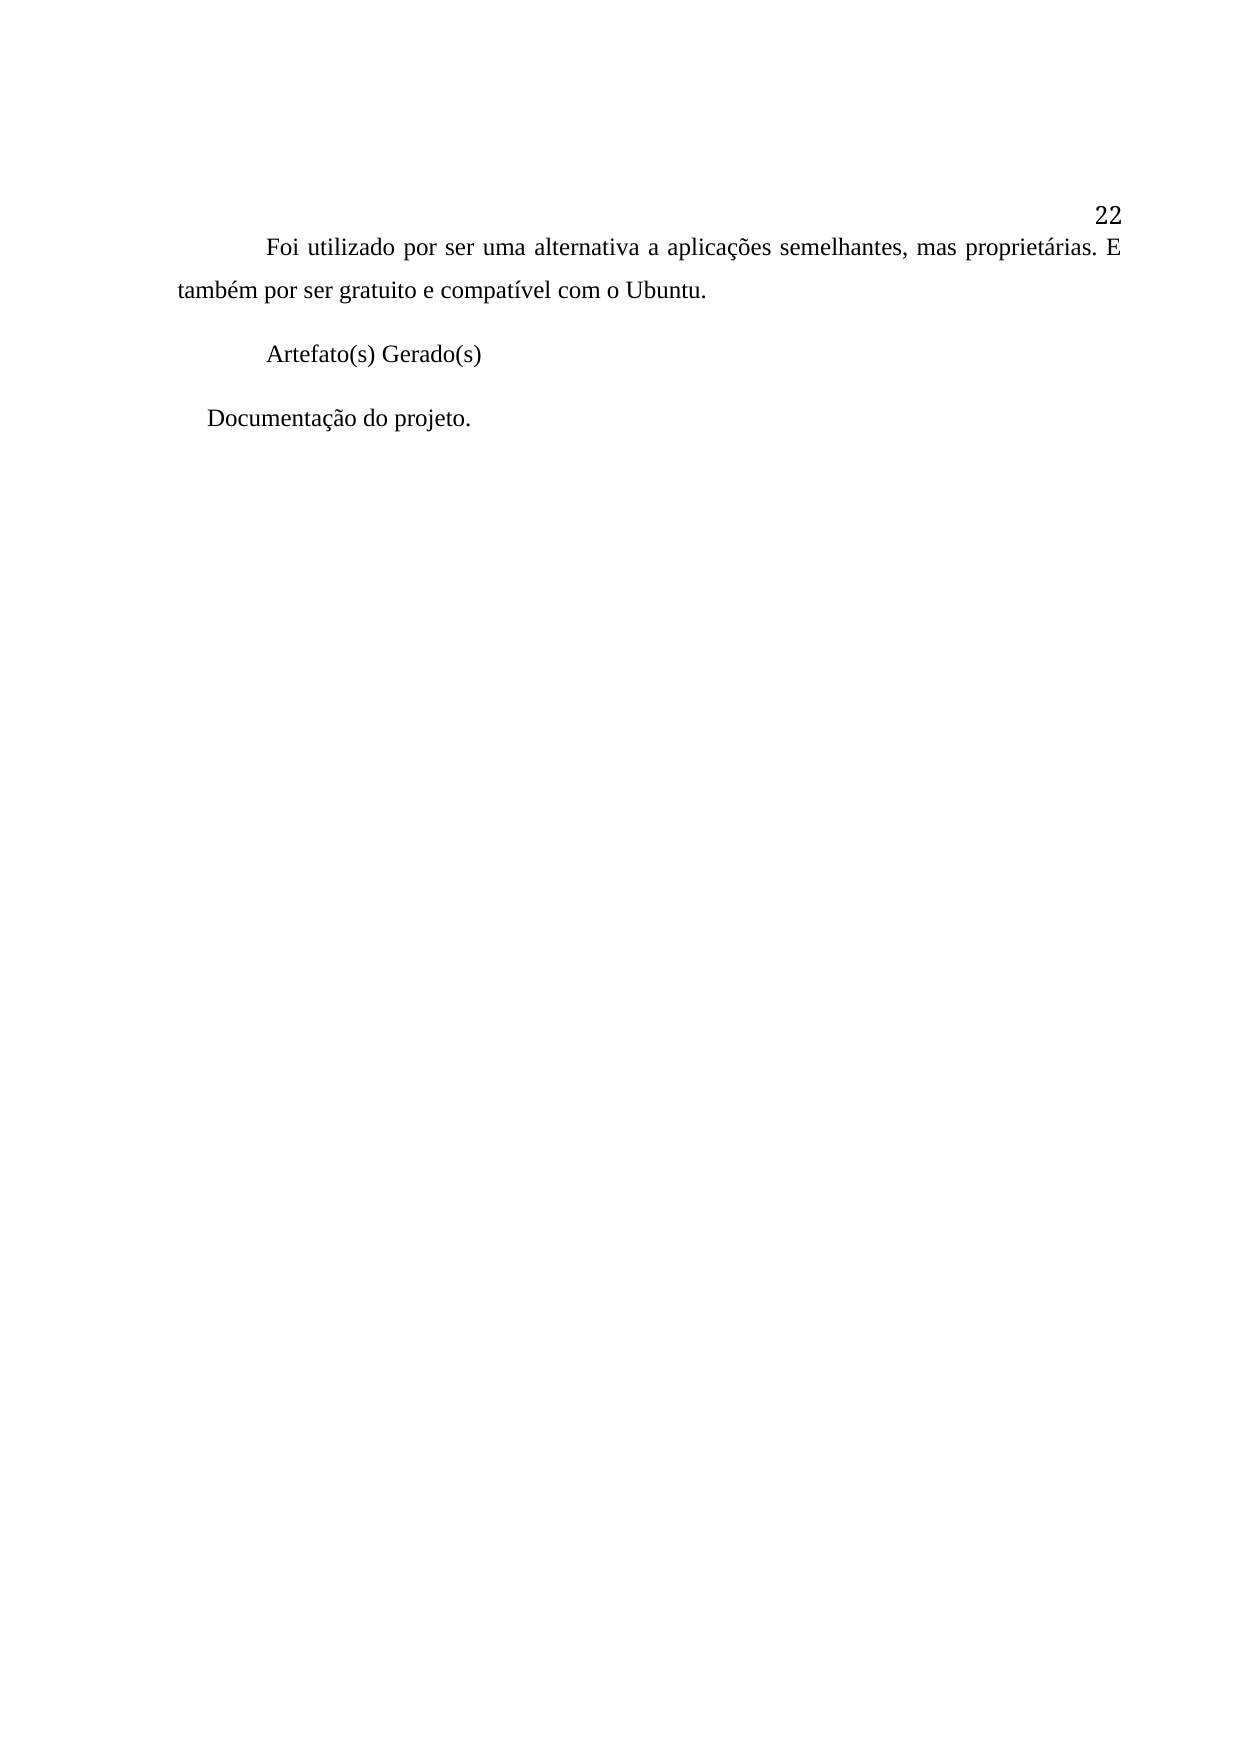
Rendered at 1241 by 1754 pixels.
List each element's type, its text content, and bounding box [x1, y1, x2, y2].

text Foi utilizado por ser uma alternativa a aplicações semelhantes, mas proprietárias. E também por ser gratuito e compatível com o Ubuntu. [177, 232, 1122, 304]
text Documentação do projeto. [207, 403, 1122, 432]
text Artefato(s) Gerado(s) [177, 339, 1122, 368]
